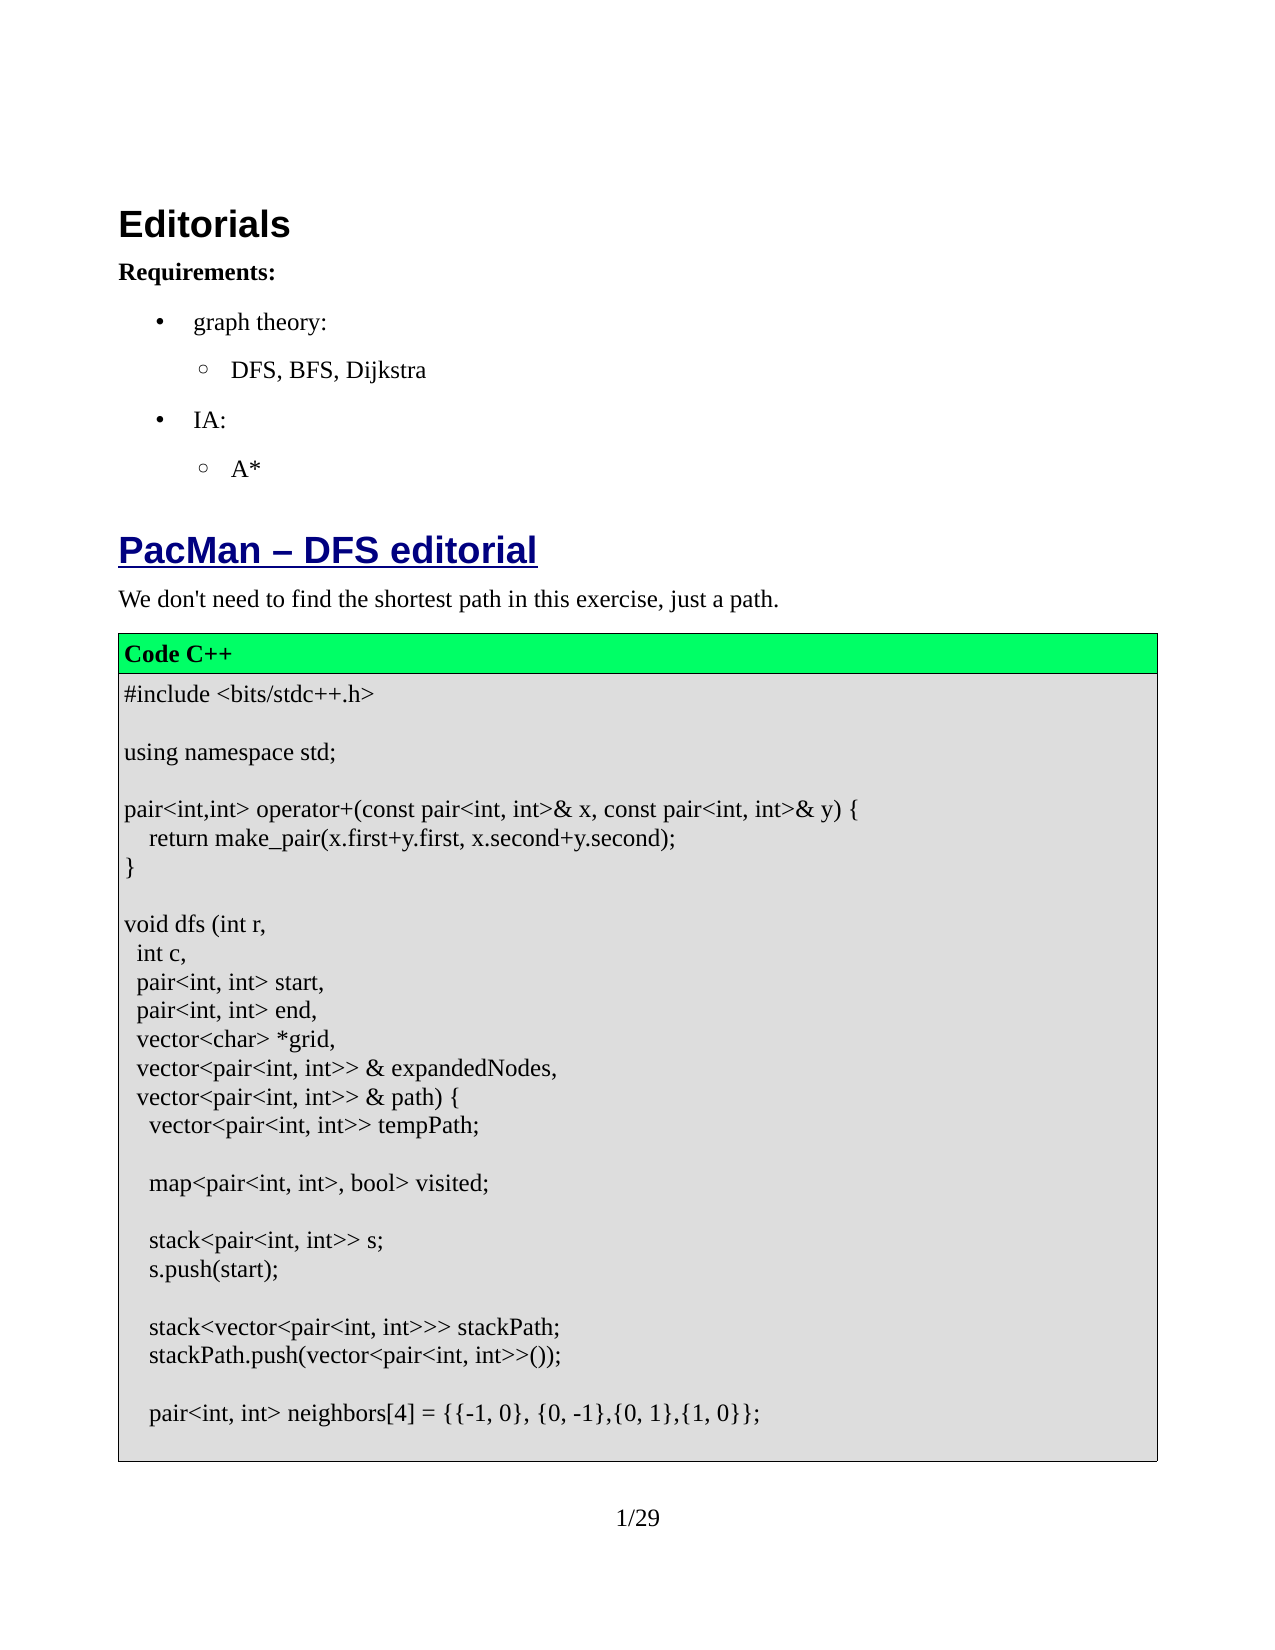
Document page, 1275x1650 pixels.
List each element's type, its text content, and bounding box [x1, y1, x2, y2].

list DFS, BFS, Dijkstra [193, 356, 1157, 384]
table_header Code C++ [119, 634, 1157, 673]
list graph theory: [156, 307, 1157, 335]
subtitle PacMan – DFS editorial [118, 528, 1157, 571]
list IA: [156, 405, 1157, 433]
subtitle Editorials [118, 201, 1157, 245]
table_cell #include <bits/stdc++.h> using namespace std; pair<int,int> operator+(const pair<int, int>& x, const pair<int, int>& y) { return make_pair(x.first+y.first, x.second+y.second); } void dfs (int r, int c, pair<int, int> start, pair<int, int> end, vector<char> *grid, vector<pair<int, int>> & expandedNodes, vector<pair<int, int>> & path) { vector<pair<int, int>> tempPath; map<pair<int, int>, bool> visited; stack<pair<int, int>> s; s.push(start); stack<vector<pair<int, int>>> stackPath; stackPath.push(vector<pair<int, int>>()); pair<int, int> neighbors[4] = {{-1, 0}, {0, -1},{0, 1},{1, 0}}; [119, 674, 1157, 1461]
list A* [193, 454, 1157, 482]
text Requirements: [118, 257, 1157, 286]
text We don't need to find the shortest path in this exercise, just a path. [118, 584, 1157, 613]
